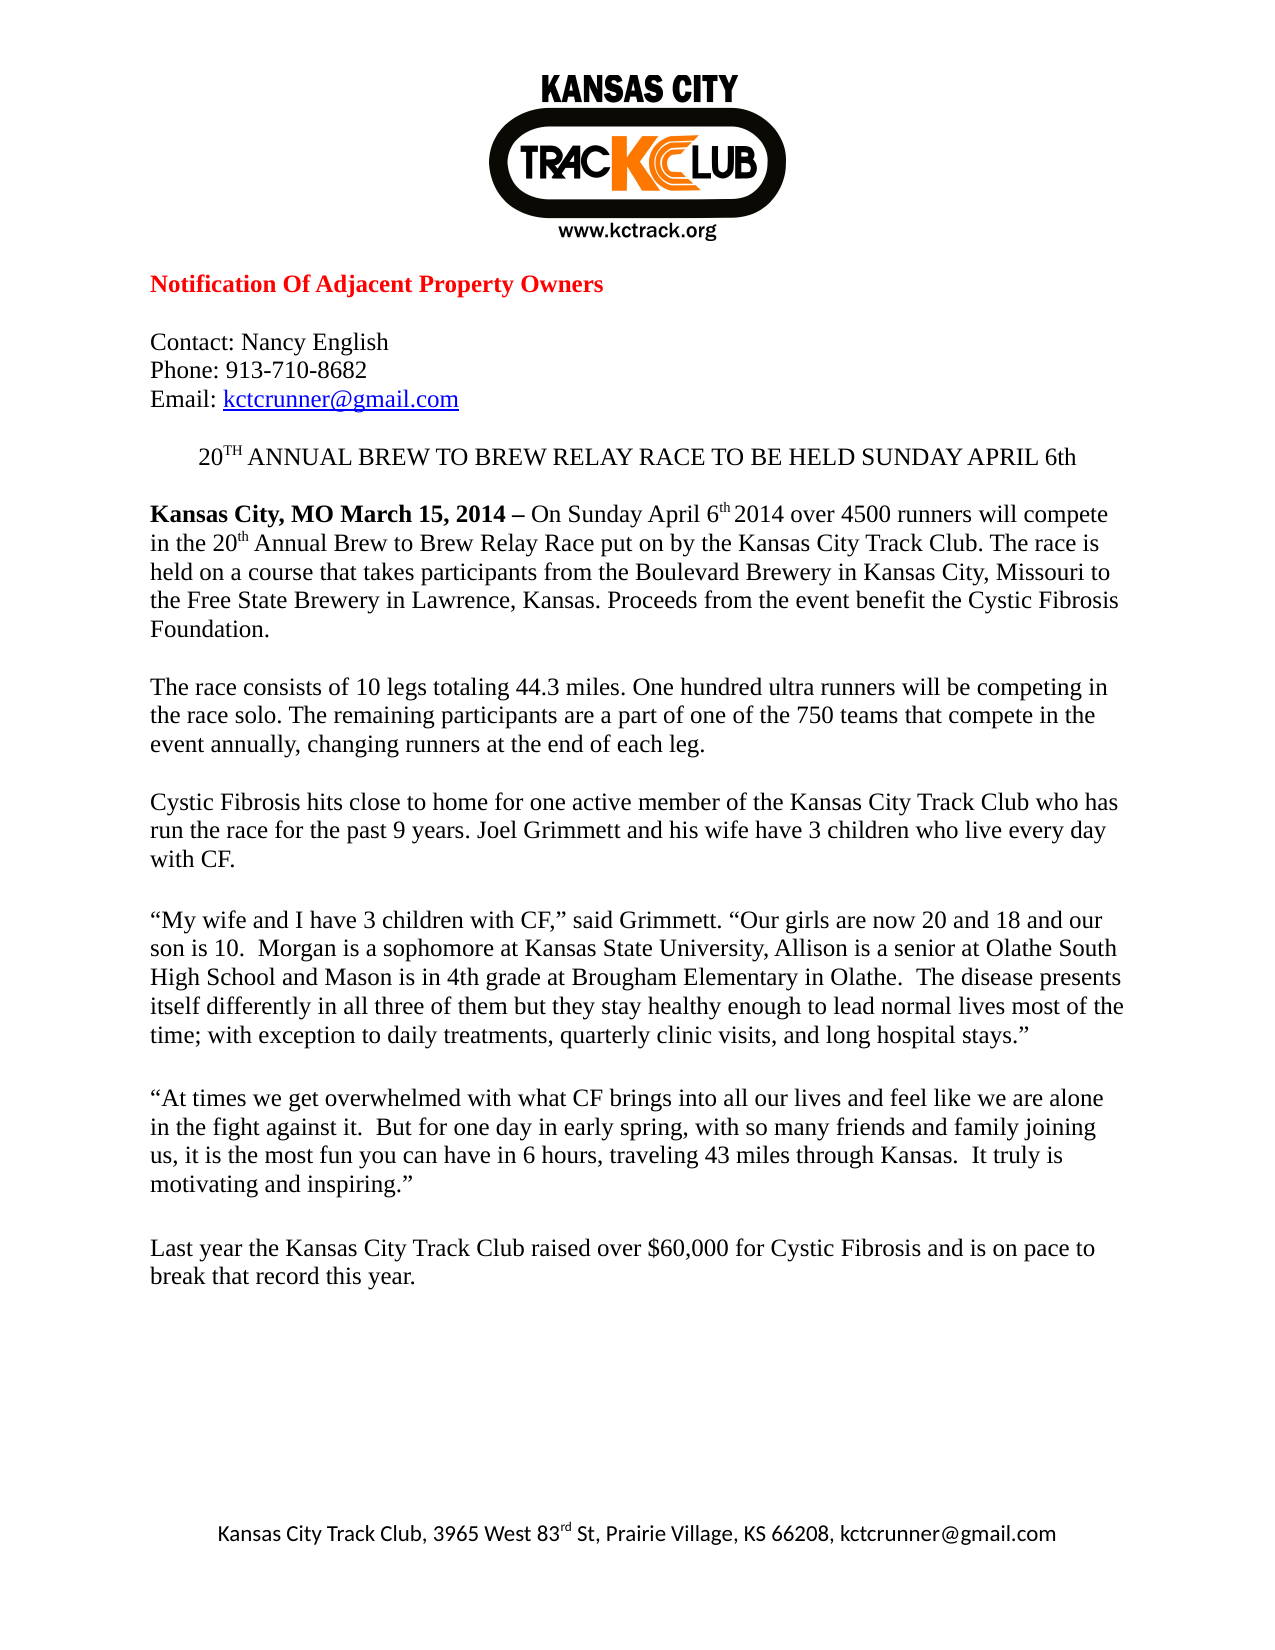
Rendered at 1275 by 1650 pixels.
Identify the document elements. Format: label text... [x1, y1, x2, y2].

text The race consists of 10 legs totaling 44.3 miles. One hundred ultra runners will be competing in the race solo. The remaining participants are a part of one of the 750 teams that compete in the event annually, changing runners at the end of each leg. [150, 672, 1125, 758]
text Notification Of Adjacent Property Owners [150, 269, 1125, 298]
text Last year the Kansas City Track Club raised over $60,000 for Cystic Fibrosis and is on pace to break that record this year. [150, 1233, 1125, 1290]
text Email: kctcrunner@gmail.com [150, 384, 1125, 413]
text Kansas City, MO March 15, 2014 – On Sunday April 6th 2014 over 4500 runners will compete in the 20th Annual Brew to Brew Relay Race put on by the Kansas City Track Club. The race is held on a course that takes participants from the Boulevard Brewery in Kansas City, Missouri to the Free State Brewery in Lawrence, Kansas. Proceeds from the event benefit the Cystic Fibrosis Foundation. [150, 499, 1125, 643]
text Cystic Fibrosis hits close to home for one active member of the Kansas City Track Club who has run the race for the past 9 years. Joel Grimmett and his wife have 3 children who live every day with CF. [150, 787, 1125, 873]
text Contact: Nancy English [150, 327, 1125, 356]
text “At times we get overwhelmed with what CF brings into all our lives and feel like we are alone in the fight against it. But for one day in early spring, with so many friends and family joining us, it is the most fun you can have in 6 hours, traveling 43 miles through Kansas. It truly is motivating and inspiring.” [150, 1083, 1125, 1198]
text Phone: 913-710-8682 [150, 356, 1125, 384]
text 20TH ANNUAL BREW TO BREW RELAY RACE TO BE HELD SUNDAY APRIL 6th [150, 442, 1125, 471]
picture [489, 75, 786, 241]
text “My wife and I have 3 children with CF,” said Grimmett. “Our girls are now 20 and 18 and our son is 10. Morgan is a sophomore at Kansas State University, Allison is a senior at Olathe South High School and Mason is in 4th grade at Brougham Elementary in Olathe. The disease presents itself differently in all three of them but they stay healthy enough to lead normal lives most of the time; with exception to daily treatments, quarterly clinic visits, and long hospital stays.” [150, 905, 1125, 1048]
